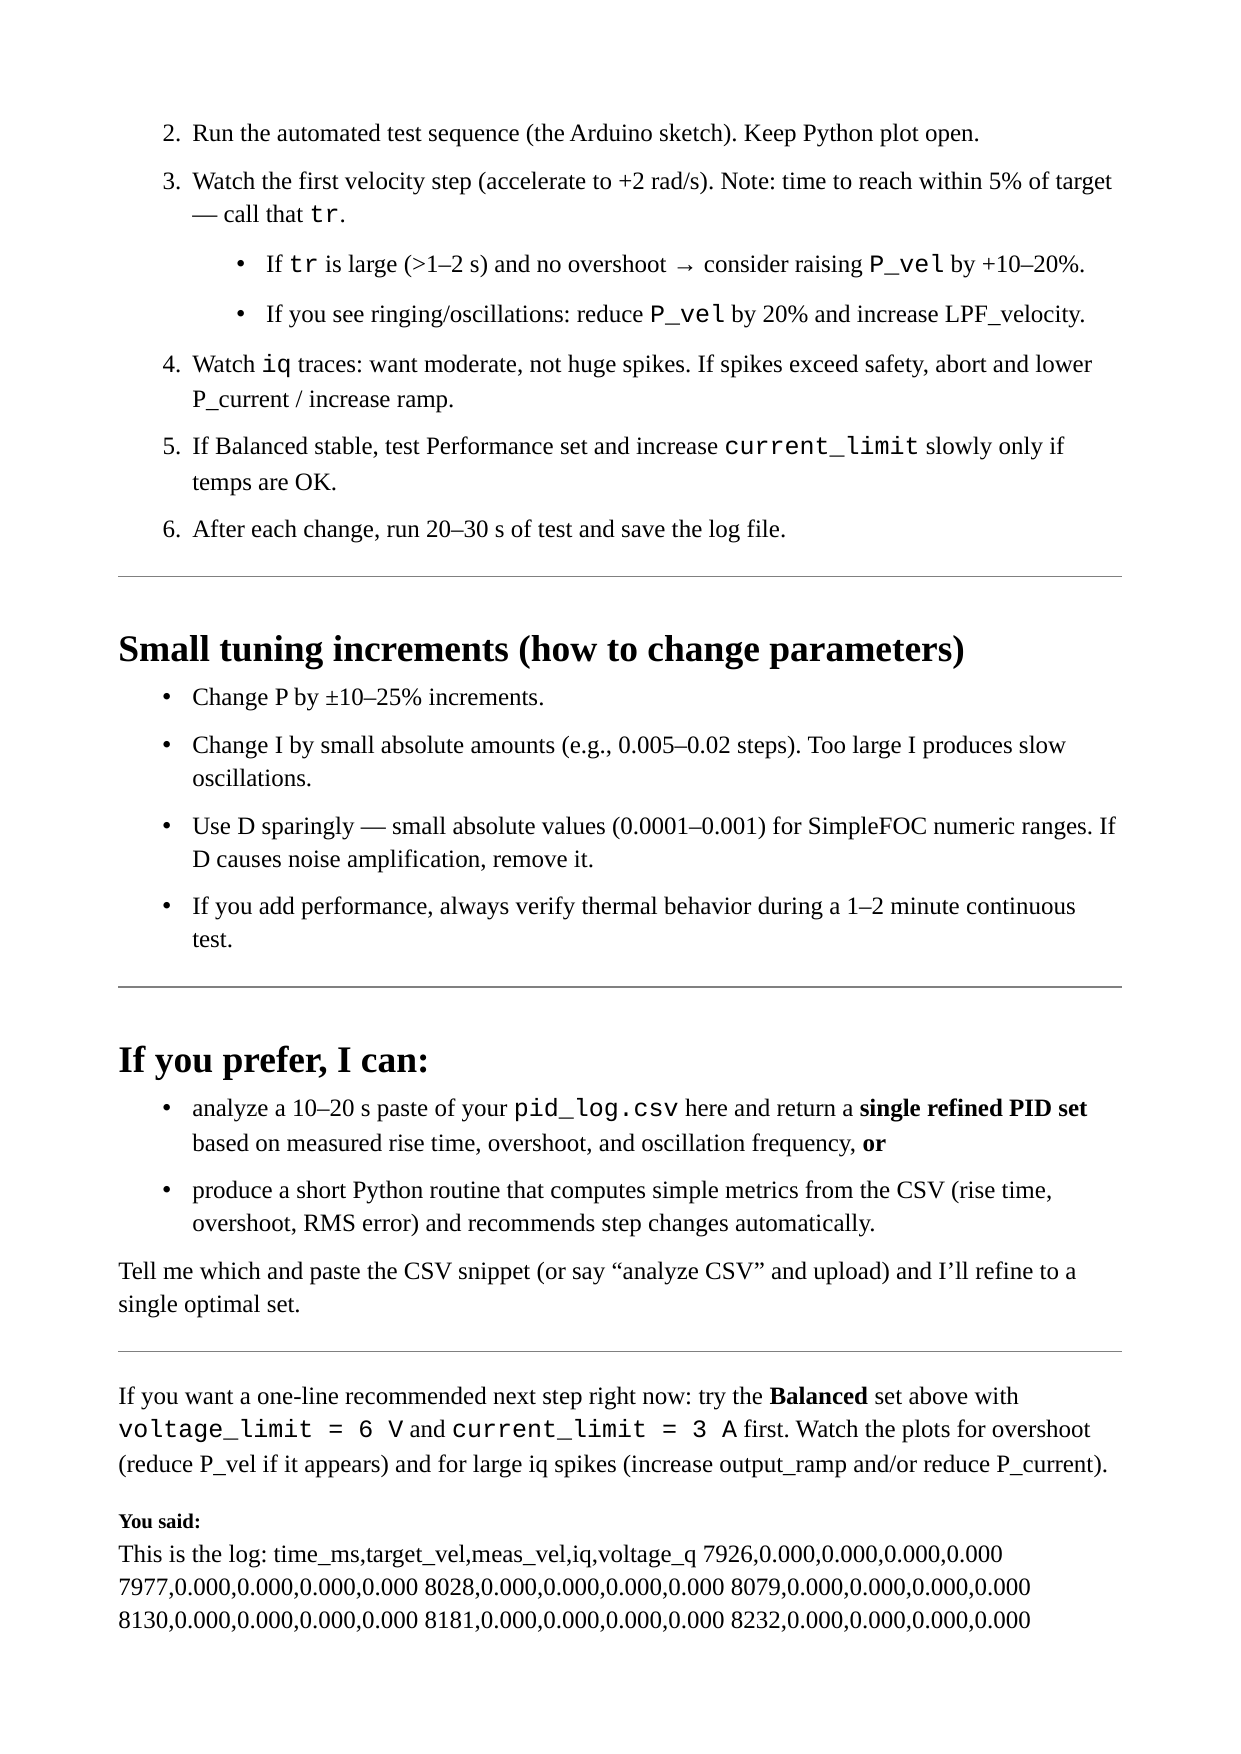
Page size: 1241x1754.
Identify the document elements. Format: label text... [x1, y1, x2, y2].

list If Balanced stable, test Performance set and increase current_limit slowly only if temps are OK. [162, 431, 1122, 495]
list Use D sparingly — small absolute values (0.0001–0.001) for SimpleFOC numeric ranges. If D causes noise amplification, remove it. [162, 811, 1122, 872]
list After each change, run 20–30 s of test and save the log file. [162, 514, 1122, 543]
list Change P by ±10–25% increments. [162, 682, 1122, 711]
list If you see ringing/oscillations: reduce P_vel by 20% and increase LPF_velocity. [236, 299, 1122, 329]
list Watch the first velocity step (accelerate to +2 rad/s). Note: time to reach within 5% of target — call that tr. [162, 166, 1122, 229]
subtitle You said: [118, 1509, 1122, 1533]
list analyze a 10–20 s paste of your pid_log.csv here and return a single refined PID set based on measured rise time, overshoot, and oscillation frequency, or [162, 1093, 1122, 1157]
subtitle Small tuning increments (how to change parameters) [118, 627, 1122, 670]
list Watch iq traces: want moderate, not huge spikes. If spikes exceed safety, abort and lower P_current / increase ramp. [162, 349, 1122, 413]
subtitle If you prefer, I can: [118, 1037, 1122, 1080]
list Run the automated test sequence (the Arduino sketch). Keep Python plot open. [162, 118, 1122, 147]
list produce a short Python routine that computes simple metrics from the CSV (rise time, overshoot, RMS error) and recommends step changes automatically. [162, 1175, 1122, 1237]
list If tr is large (>1–2 s) and no overshoot → consider raising P_vel by +10–20%. [236, 249, 1122, 279]
text This is the log: time_ms,target_vel,meas_vel,iq,voltage_q 7926,0.000,0.000,0.000,0.000 7977,0.000,0.000,0.000,0.000 8028,0.000,0.000,0.000,0.000 8079,0.000,0.000,0.000,0.000 8130,0.000,0.000,0.000,0.000 8181,0.000,0.000,0.000,0.000 8232,0.000,0.000,0.000,0.000 [118, 1539, 1122, 1634]
text Tell me which and paste the CSV snippet (or say “analyze CSV” and upload) and I’ll refine to a single optimal set. [118, 1256, 1122, 1318]
text If you want a one-line recommended next step right now: try the Balanced set above with voltage_limit = 6 V and current_limit = 3 A first. Watch the plots for overshoot (reduce P_vel if it appears) and for large iq spikes (increase output_ramp and/or reduce P_current). [118, 1381, 1122, 1478]
list Change I by small absolute amounts (e.g., 0.005–0.02 steps). Too large I produces slow oscillations. [162, 730, 1122, 792]
list If you add performance, always verify thermal behavior during a 1–2 minute continuous test. [162, 891, 1122, 953]
